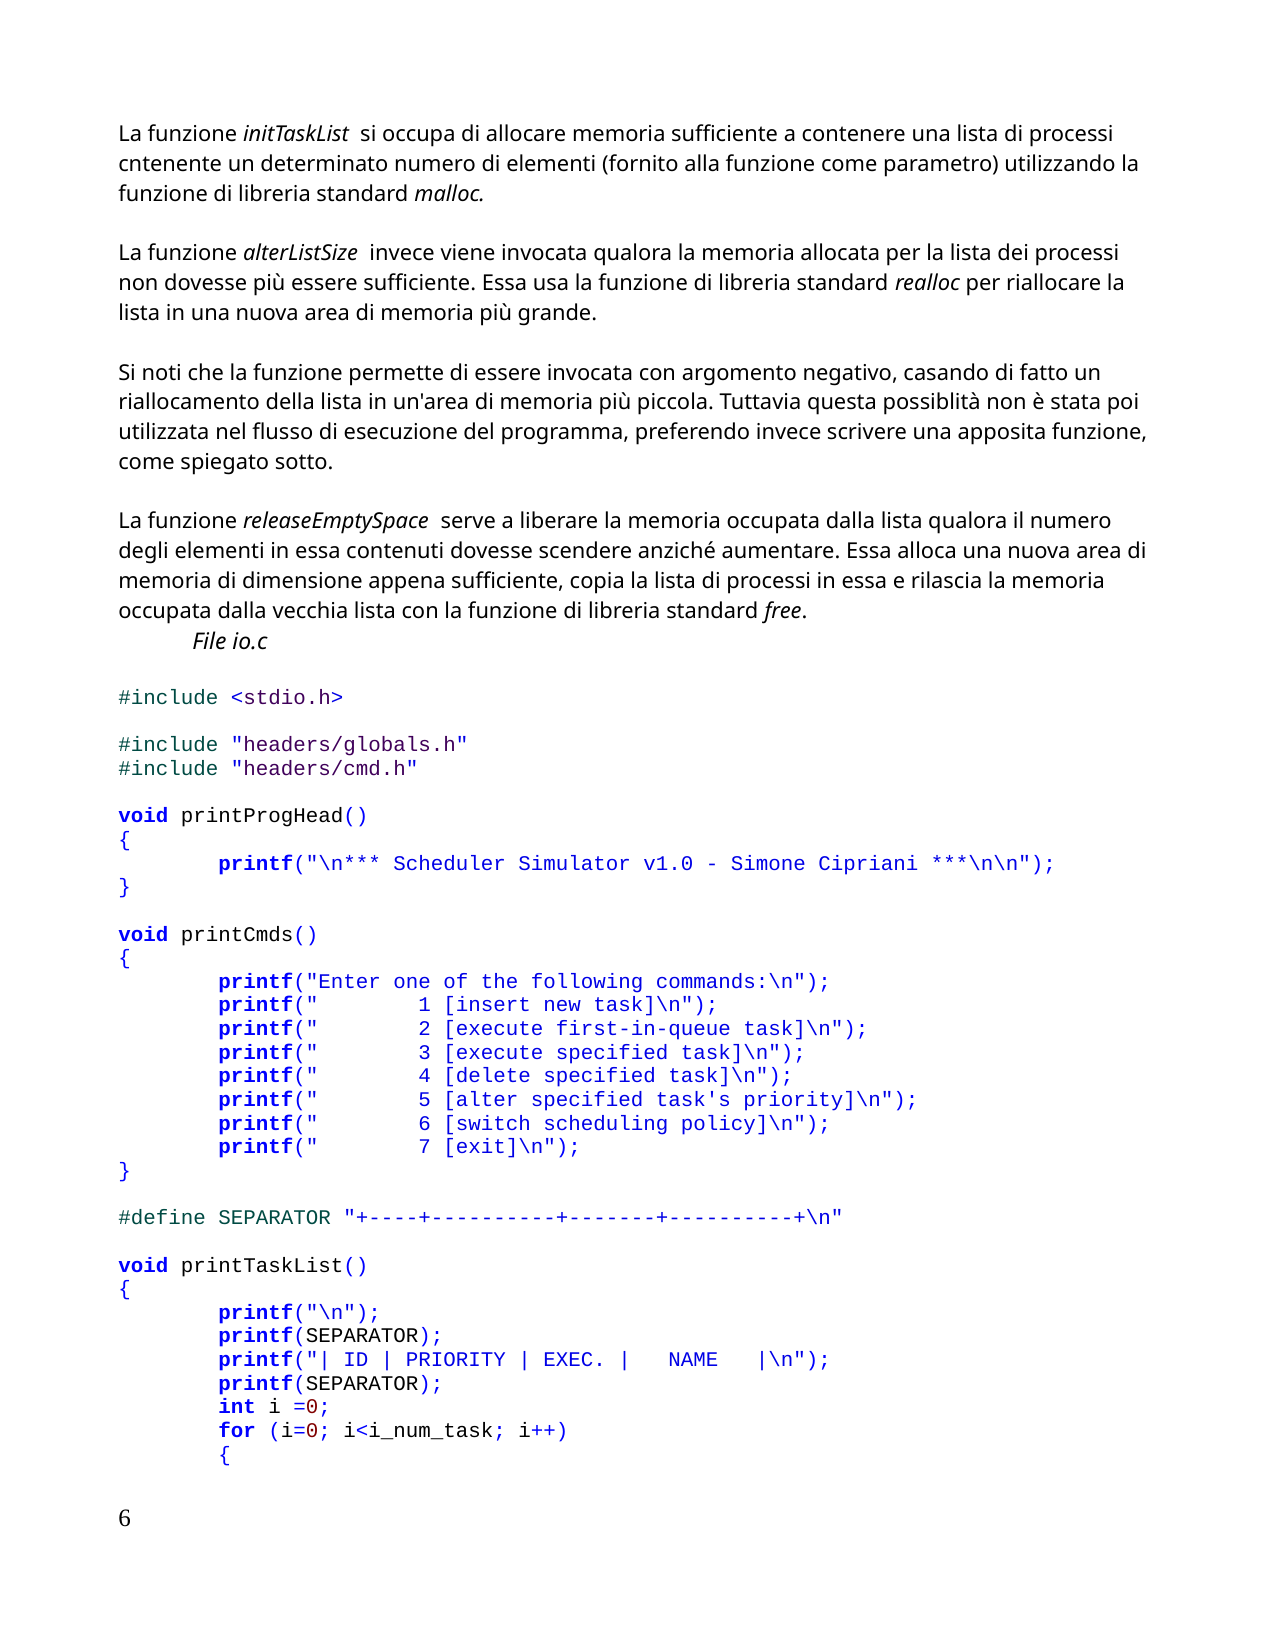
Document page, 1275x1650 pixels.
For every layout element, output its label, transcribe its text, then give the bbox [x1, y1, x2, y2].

text printf(" 3 [execute specified task]\n"); [118, 1042, 1157, 1065]
text printf(" 2 [execute first-in-queue task]\n"); [118, 1018, 1157, 1042]
text } [118, 876, 1157, 900]
text #define SEPARATOR "+----+----------+-------+----------+\n" [118, 1207, 1157, 1231]
text printf("\n"); [118, 1302, 1157, 1326]
text for (i=0; i<i_num_task; i++) [118, 1420, 1157, 1444]
text La funzione initTaskList si occupa di allocare memoria sufficiente a contenere una lista di processi cntenente un determinato numero di elementi (fornito alla funzione come parametro) utilizzando la funzione di libreria standard malloc. [118, 118, 1157, 207]
text printf(SEPARATOR); [118, 1373, 1157, 1396]
text void printTaskList() [118, 1254, 1157, 1278]
text printf(" 5 [alter specified task's priority]\n"); [118, 1089, 1157, 1113]
text { [118, 1444, 1157, 1467]
text printf(" 1 [insert new task]\n"); [118, 994, 1157, 1018]
text { [118, 947, 1157, 971]
text #include "headers/globals.h" [118, 734, 1157, 758]
text #include "headers/cmd.h" [118, 758, 1157, 782]
text printf(SEPARATOR); [118, 1326, 1157, 1349]
text printf("| ID | PRIORITY | EXEC. | NAME |\n"); [118, 1349, 1157, 1373]
text La funzione releaseEmptySpace serve a liberare la memoria occupata dalla lista qualora il numero degli elementi in essa contenuti dovesse scendere anziché aumentare. Essa alloca una nuova area di memoria di dimensione appena sufficiente, copia la lista di processi in essa e rilascia la memoria occupata dalla vecchia lista con la funzione di libreria standard free. [118, 505, 1157, 624]
text printf(" 4 [delete specified task]\n"); [118, 1065, 1157, 1089]
text } [118, 1160, 1157, 1184]
text { [118, 829, 1157, 853]
text #include <stdio.h> [118, 687, 1157, 711]
text printf("Enter one of the following commands:\n"); [118, 971, 1157, 994]
text { [118, 1278, 1157, 1302]
text void printProgHead() [118, 805, 1157, 829]
text printf(" 7 [exit]\n"); [118, 1136, 1157, 1160]
text void printCmds() [118, 923, 1157, 947]
text printf(" 6 [switch scheduling policy]\n"); [118, 1113, 1157, 1136]
text File io.c [118, 624, 1157, 656]
text Si noti che la funzione permette di essere invocata con argomento negativo, casando di fatto un riallocamento della lista in un'area di memoria più piccola. Tuttavia questa possiblità non è stata poi utilizzata nel flusso di esecuzione del programma, preferendo invece scrivere una apposita funzione, come spiegato sotto. [118, 356, 1157, 476]
text int i =0; [118, 1396, 1157, 1420]
text La funzione alterListSize invece viene invocata qualora la memoria allocata per la lista dei processi non dovesse più essere sufficiente. Essa usa la funzione di libreria standard realloc per riallocare la lista in una nuova area di memoria più grande. [118, 237, 1157, 327]
text printf("\n*** Scheduler Simulator v1.0 - Simone Cipriani ***\n\n"); [118, 853, 1157, 876]
